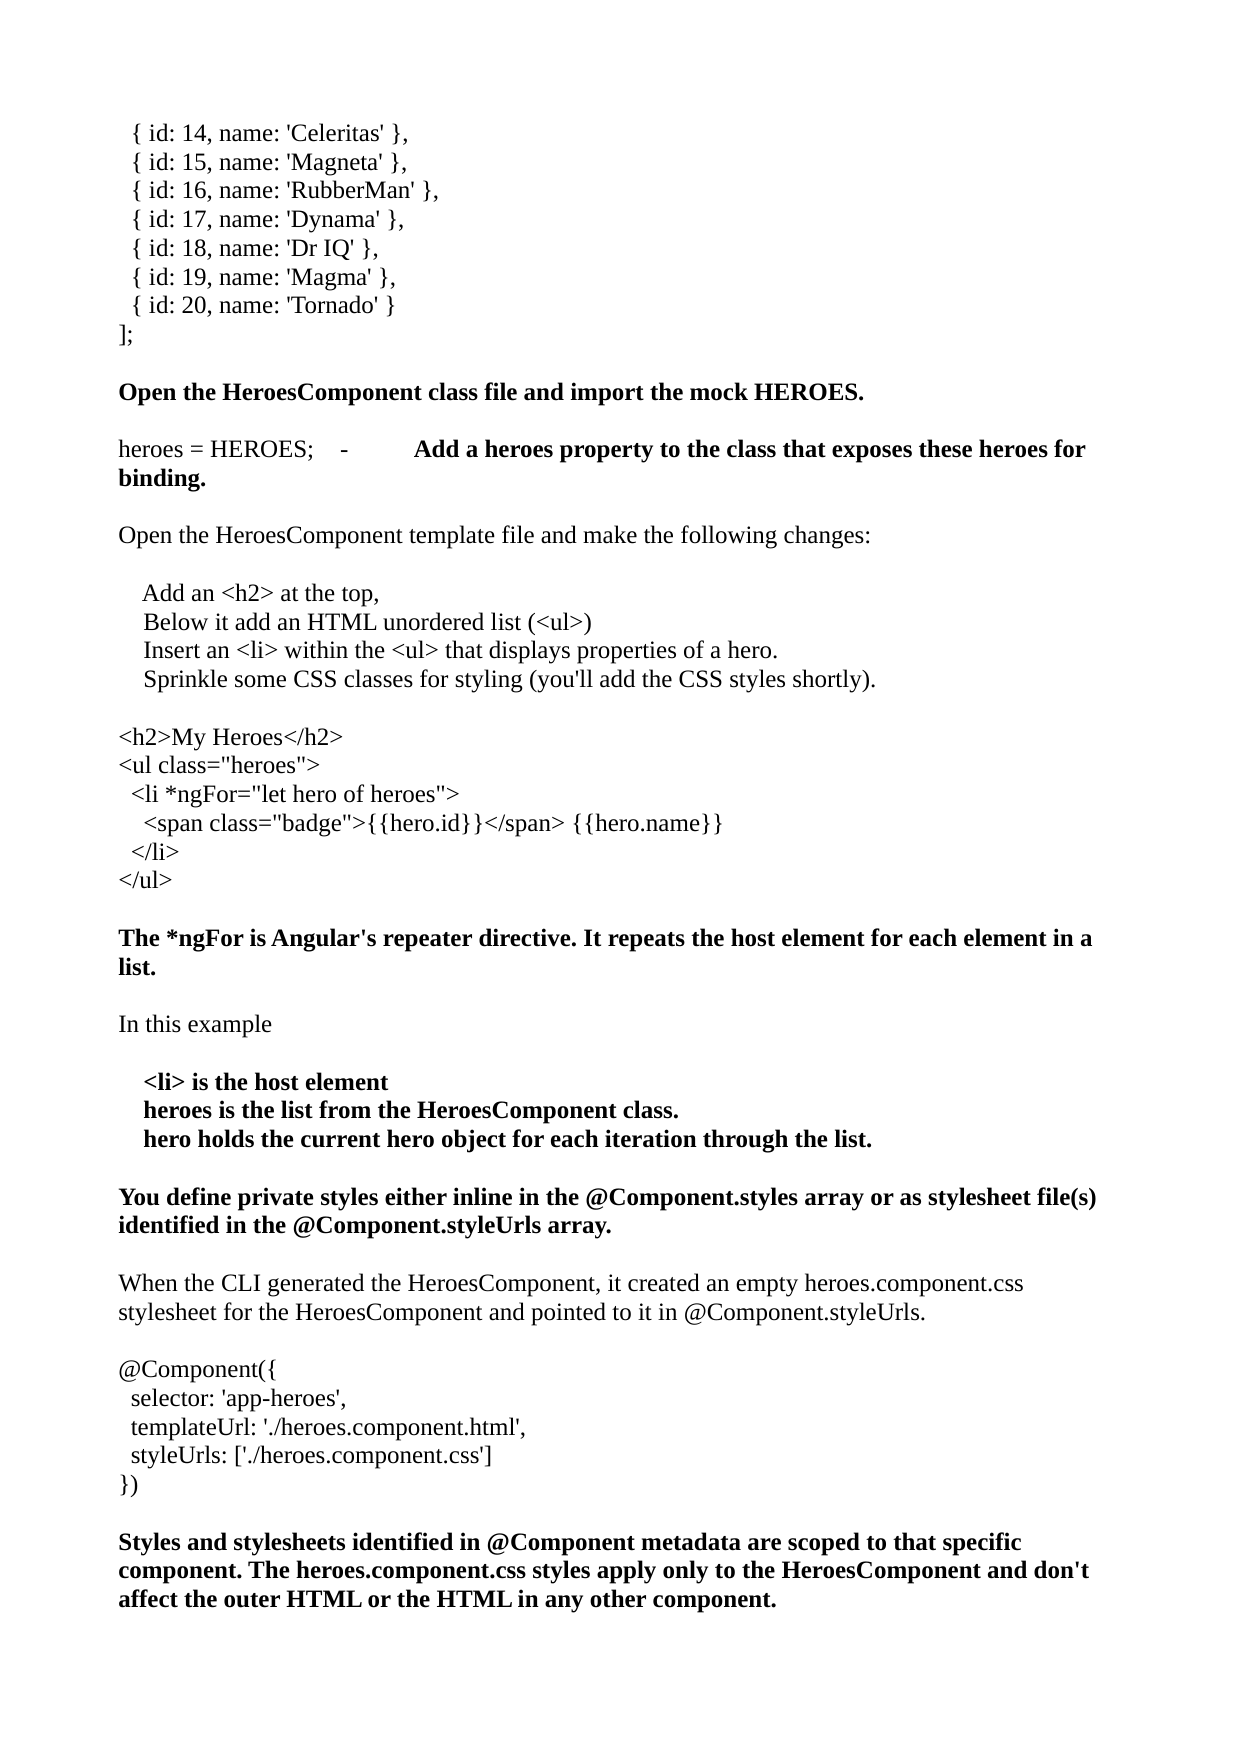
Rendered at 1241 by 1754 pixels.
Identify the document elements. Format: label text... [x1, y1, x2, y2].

text }) [118, 1469, 1122, 1498]
text Sprinkle some CSS classes for styling (you'll add the CSS styles shortly). [118, 664, 1122, 693]
text styleUrls: ['./heroes.component.css'] [118, 1441, 1122, 1469]
text { id: 20, name: 'Tornado' } [118, 291, 1122, 319]
text Open the HeroesComponent template file and make the following changes: [118, 521, 1122, 549]
text templateUrl: './heroes.component.html', [118, 1412, 1122, 1441]
text When the CLI generated the HeroesComponent, it created an empty heroes.component.css stylesheet for the HeroesComponent and pointed to it in @Component.styleUrls. [118, 1268, 1122, 1326]
text The *ngFor is Angular's repeater directive. It repeats the host element for each element in a list. [118, 923, 1122, 981]
text You define private styles either inline in the @Component.styles array or as stylesheet file(s) identified in the @Component.styleUrls array. [118, 1182, 1122, 1239]
text <li *ngFor="let hero of heroes"> [118, 779, 1122, 808]
text Open the HeroesComponent class file and import the mock HEROES. [118, 377, 1122, 406]
text selector: 'app-heroes', [118, 1383, 1122, 1412]
text </li> [118, 837, 1122, 866]
text { id: 16, name: 'RubberMan' }, [118, 176, 1122, 204]
text { id: 17, name: 'Dynama' }, [118, 204, 1122, 233]
text heroes = HEROES; - Add a heroes property to the class that exposes these heroes for binding. [118, 434, 1122, 492]
text <ul class="heroes"> [118, 751, 1122, 779]
text { id: 14, name: 'Celeritas' }, [118, 118, 1122, 147]
text In this example [118, 1009, 1122, 1038]
text <li> is the host element [118, 1067, 1122, 1096]
text { id: 19, name: 'Magma' }, [118, 262, 1122, 291]
text </ul> [118, 866, 1122, 894]
text { id: 18, name: 'Dr IQ' }, [118, 233, 1122, 262]
text { id: 15, name: 'Magneta' }, [118, 147, 1122, 176]
text hero holds the current hero object for each iteration through the list. [118, 1124, 1122, 1153]
text <h2>My Heroes</h2> [118, 722, 1122, 751]
text Insert an <li> within the <ul> that displays properties of a hero. [118, 636, 1122, 664]
text Add an <h2> at the top, [118, 578, 1122, 607]
text <span class="badge">{{hero.id}}</span> {{hero.name}} [118, 808, 1122, 837]
text Below it add an HTML unordered list (<ul>) [118, 607, 1122, 636]
text heroes is the list from the HeroesComponent class. [118, 1096, 1122, 1124]
text ]; [118, 319, 1122, 348]
text @Component({ [118, 1354, 1122, 1383]
text Styles and stylesheets identified in @Component metadata are scoped to that specific component. The heroes.component.css styles apply only to the HeroesComponent and don't affect the outer HTML or the HTML in any other component. [118, 1527, 1122, 1613]
